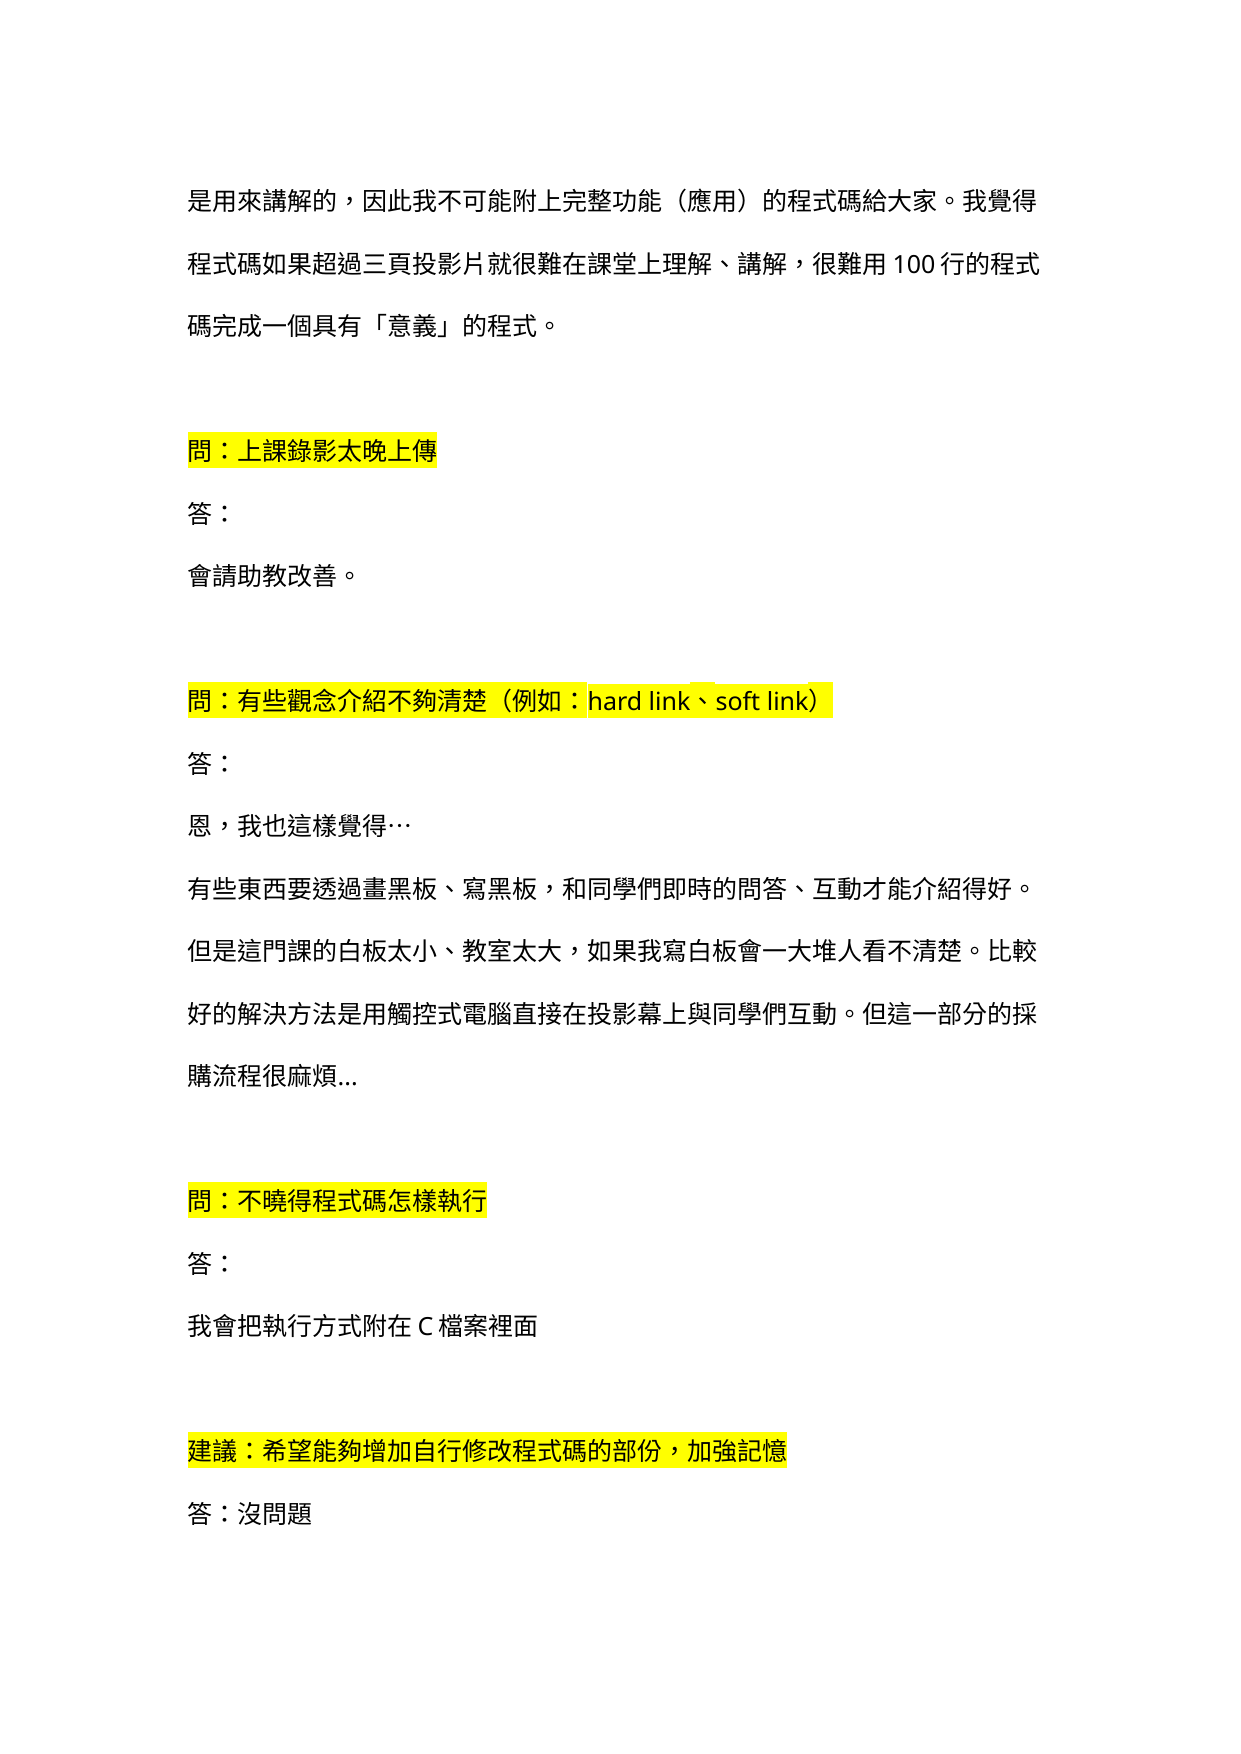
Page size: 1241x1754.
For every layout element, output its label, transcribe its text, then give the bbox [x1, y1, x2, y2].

text 是用來講解的，因此我不可能附上完整功能（應用）的程式碼給大家。我覺得程式碼如果超過三頁投影片就很難在課堂上理解、講解，很難用100行的程式碼完成一個具有「意義」的程式。 [187, 158, 1053, 346]
text 問：有些觀念介紹不夠清楚（例如：hard link、soft link） [187, 658, 1053, 721]
text 答：沒問題 [187, 1471, 1053, 1533]
text 答： [187, 471, 1053, 533]
text 問：不曉得程式碼怎樣執行 [187, 1158, 1053, 1221]
text 答： [187, 721, 1053, 783]
text 會請助教改善。 [187, 533, 1053, 596]
text 答： [187, 1221, 1053, 1283]
text 問：上課錄影太晚上傳 [187, 408, 1053, 471]
text 我會把執行方式附在C檔案裡面 [187, 1283, 1053, 1346]
text 建議：希望能夠增加自行修改程式碼的部份，加強記憶 [187, 1408, 1053, 1471]
text 恩，我也這樣覺得… [187, 783, 1053, 846]
text 有些東西要透過畫黑板、寫黑板，和同學們即時的問答、互動才能介紹得好。但是這門課的白板太小、教室太大，如果我寫白板會一大堆人看不清楚。比較好的解決方法是用觸控式電腦直接在投影幕上與同學們互動。但這一部分的採購流程很麻煩... [187, 846, 1053, 1096]
